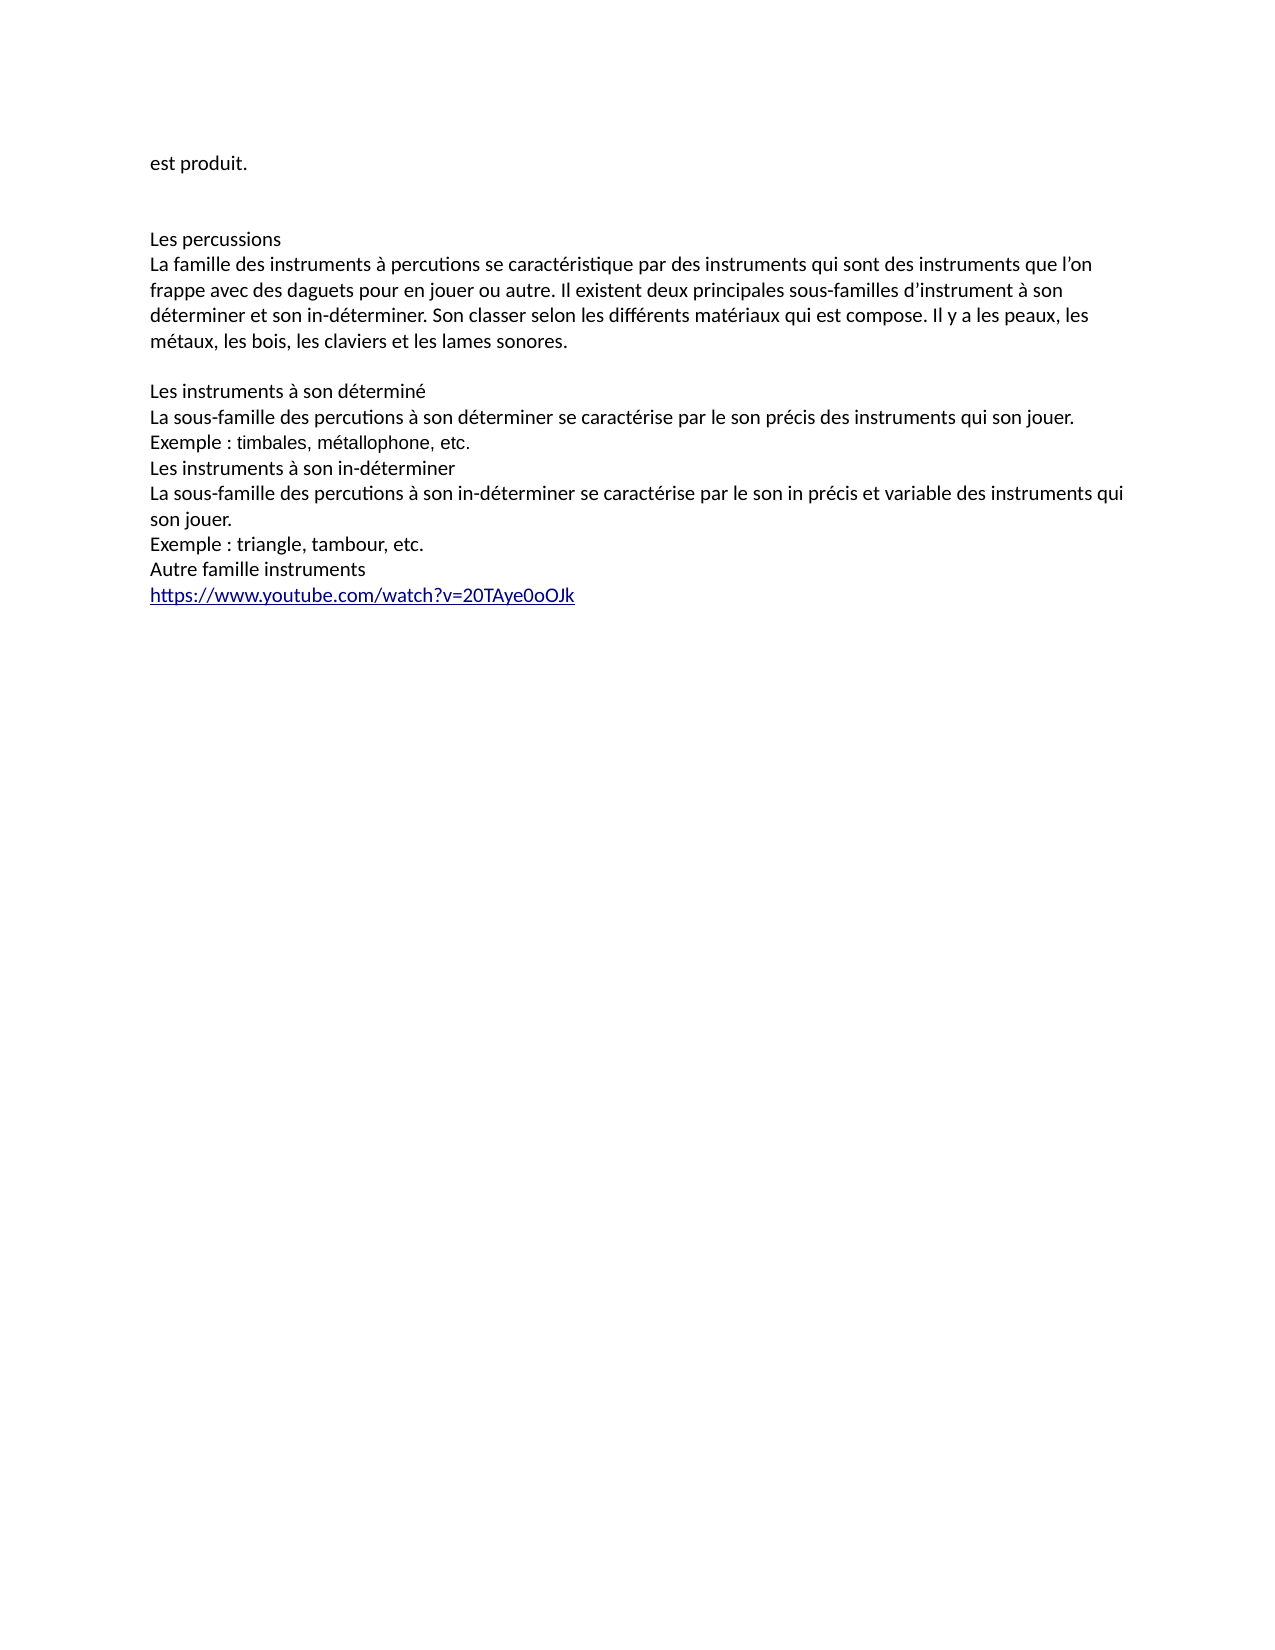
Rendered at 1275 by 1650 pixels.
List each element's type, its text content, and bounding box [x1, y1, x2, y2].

text Exemple : timbales, métallophone, etc. [150, 429, 1125, 455]
text Les instruments à son in-déterminer [150, 455, 1125, 480]
text Exemple : triangle, tambour, etc. [150, 531, 1125, 557]
text Autre famille instruments [150, 557, 1125, 582]
text La sous-famille des percutions à son in-déterminer se caractérise par le son in précis et variable des instruments qui son jouer. [150, 480, 1125, 531]
text https://www.youtube.com/watch?v=20TAye0oOJk [150, 582, 1125, 607]
text La famille des instruments à percutions se caractéristique par des instruments qui sont des instruments que l’on frappe avec des daguets pour en jouer ou autre. Il existent deux principales sous-familles d’instrument à son déterminer et son in-déterminer. Son classer selon les différents matériaux qui est compose. Il y a les peaux, les métaux, les bois, les claviers et les lames sonores. [150, 252, 1125, 353]
text Les instruments à son déterminé [150, 379, 1125, 404]
text est produit. [150, 150, 1125, 175]
text La sous-famille des percutions à son déterminer se caractérise par le son précis des instruments qui son jouer. [150, 404, 1125, 429]
text Les percussions [150, 226, 1125, 252]
